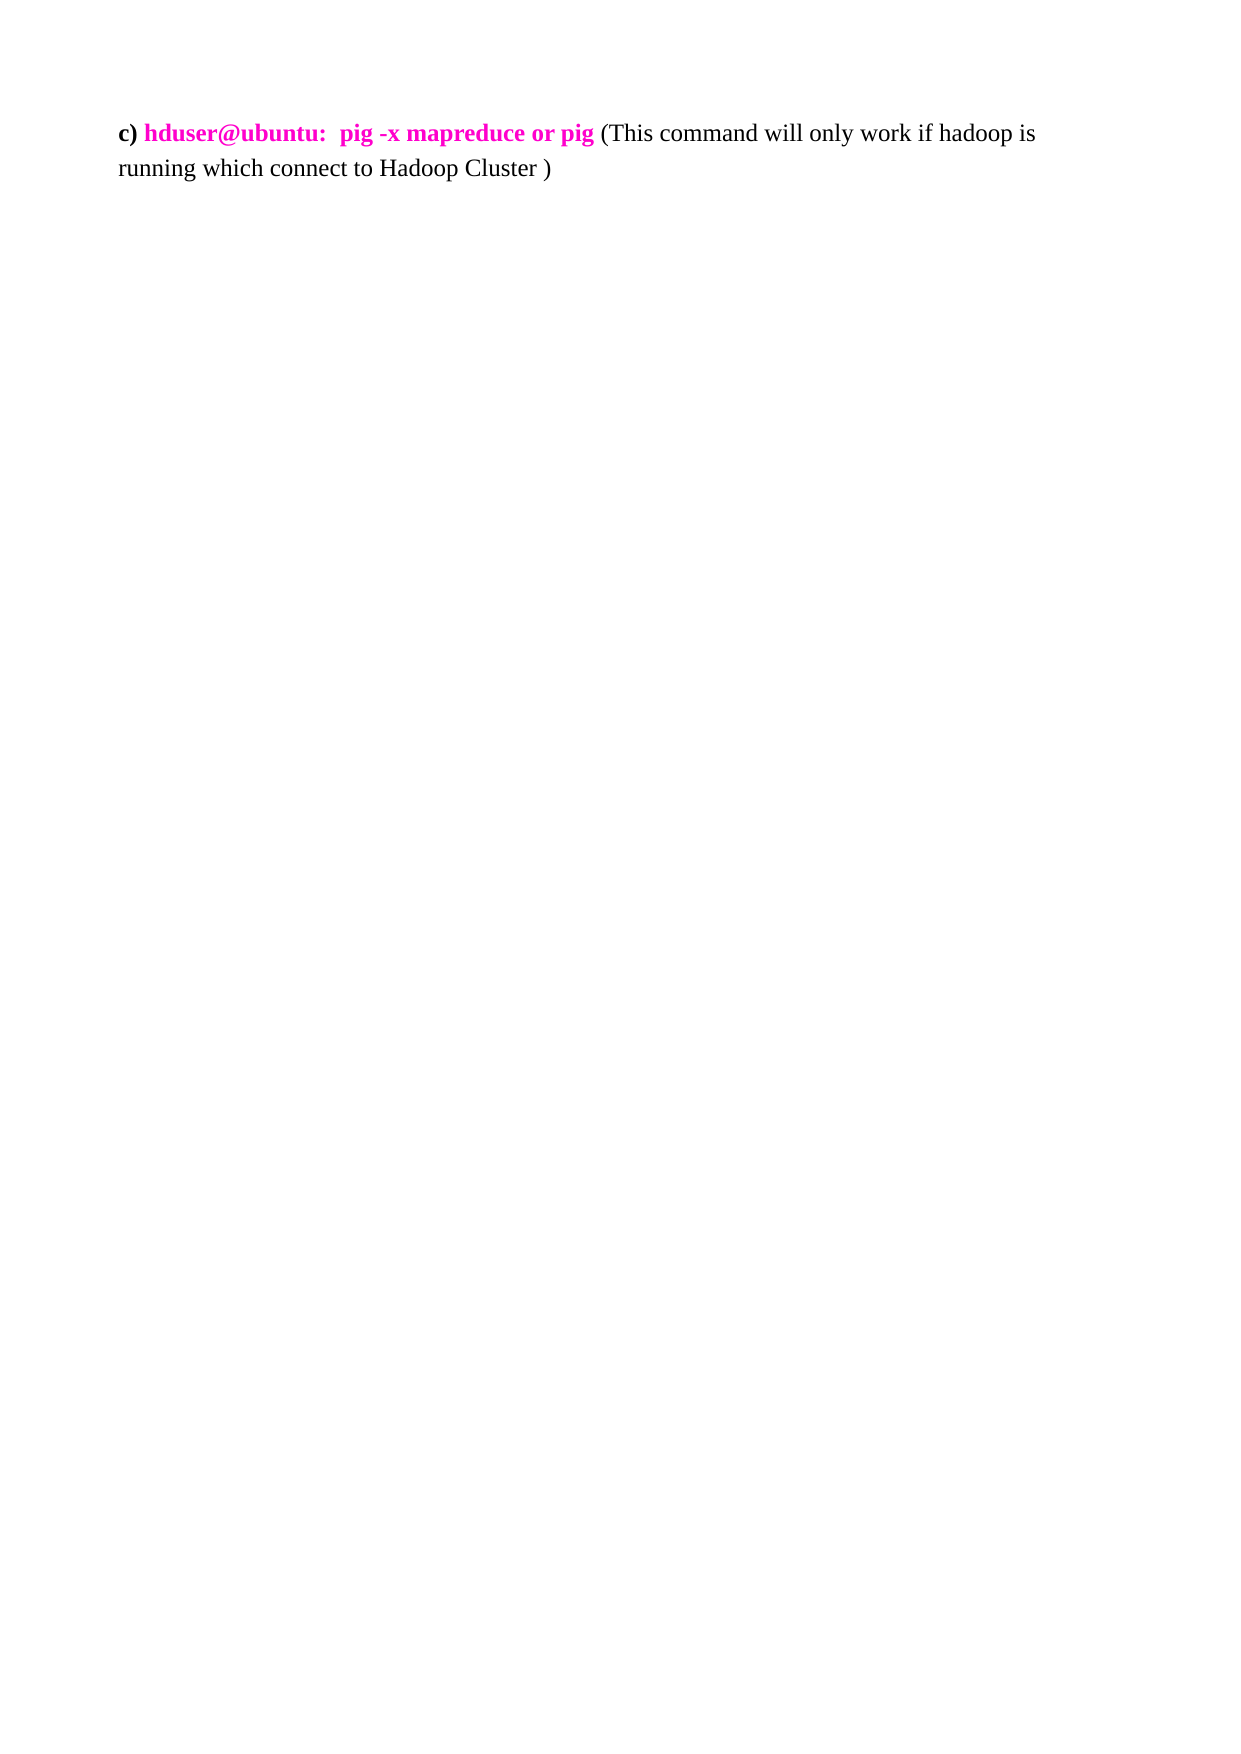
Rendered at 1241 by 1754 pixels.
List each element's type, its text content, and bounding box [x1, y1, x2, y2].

text c) hduser@ubuntu: pig -x mapreduce or pig (This command will only work if hadoop is running which connect to Hadoop Cluster ) [118, 118, 1122, 181]
